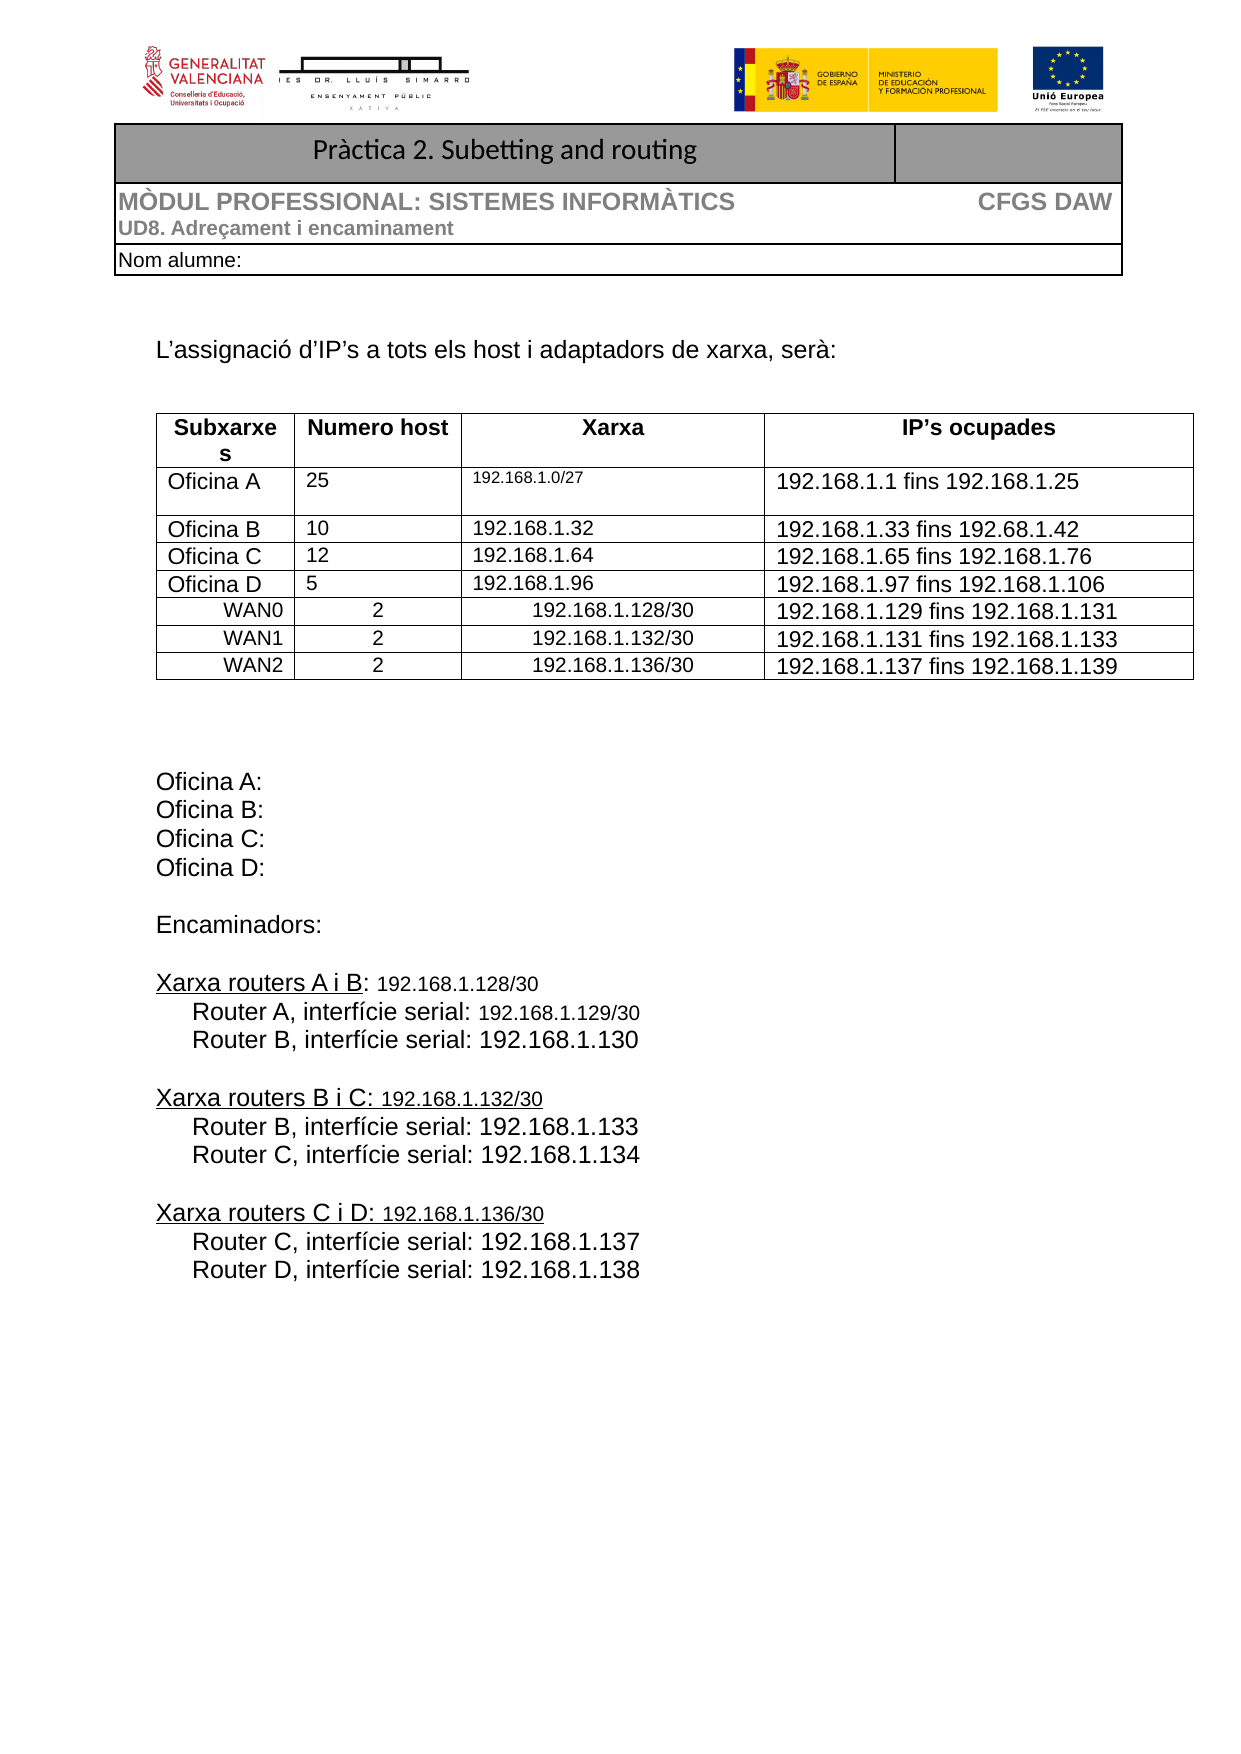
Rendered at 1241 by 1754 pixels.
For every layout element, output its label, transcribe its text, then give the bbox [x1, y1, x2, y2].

table_cell 192.168.1.136/30 [462, 653, 764, 679]
list Oficina C: [156, 824, 1122, 853]
list Router B, interfície serial: 192.168.1.133 [192, 1112, 1122, 1140]
table_cell Oficina B [157, 516, 294, 542]
table_cell 192.168.1.1 fins 192.168.1.25 [765, 468, 1193, 515]
table_cell 25 [295, 468, 461, 515]
table_cell 192.168.1.32 [462, 516, 764, 542]
table_header Xarxa [462, 414, 764, 467]
list Xarxa routers C i D: 192.168.1.136/30 [156, 1198, 1122, 1227]
table_cell 10 [295, 516, 461, 542]
table_cell WAN0 [157, 598, 294, 624]
table_cell Oficina D [157, 571, 294, 597]
table_cell Oficina A [157, 468, 294, 515]
table_cell 5 [295, 571, 461, 597]
table_cell 12 [295, 543, 461, 570]
table_cell 192.168.1.64 [462, 543, 764, 570]
table_cell WAN1 [157, 626, 294, 652]
table_cell 192.168.1.0/27 [462, 468, 764, 515]
list Router C, interfície serial: 192.168.1.137 [192, 1227, 1122, 1255]
table_cell 2 [295, 598, 461, 624]
table_header IP’s ocupades [765, 414, 1193, 467]
table_cell 192.168.1.137 fins 192.168.1.139 [765, 653, 1193, 679]
table_cell 2 [295, 653, 461, 679]
list Router C, interfície serial: 192.168.1.134 [192, 1140, 1122, 1169]
table_header Subxarxes [157, 414, 294, 467]
list Router A, interfície serial: 192.168.1.129/30 [156, 997, 1122, 1025]
list Oficina A: [156, 767, 1122, 795]
table_cell 192.168.1.132/30 [462, 626, 764, 652]
list Encaminadors: [156, 910, 1122, 939]
list Router D, interfície serial: 192.168.1.138 [192, 1255, 1122, 1284]
picture [1032, 46, 1104, 112]
table_cell 192.168.1.129 fins 192.168.1.131 [765, 598, 1193, 624]
table_cell 192.168.1.96 [462, 571, 764, 597]
list Oficina D: [156, 853, 1122, 882]
table_cell 192.168.1.65 fins 192.168.1.76 [765, 543, 1193, 570]
picture [142, 41, 490, 122]
table_cell 192.168.1.97 fins 192.168.1.106 [765, 571, 1193, 597]
picture [732, 46, 998, 113]
table_cell 192.168.1.33 fins 192.68.1.42 [765, 516, 1193, 542]
list Xarxa routers B i C: 192.168.1.132/30 [156, 1083, 1122, 1112]
table_cell WAN2 [157, 653, 294, 679]
list L’assignació d’IP’s a tots els host i adaptadors de xarxa, serà: [156, 334, 1122, 363]
list Oficina B: [156, 795, 1122, 824]
table_cell 192.168.1.128/30 [462, 598, 764, 624]
list Router B, interfície serial: 192.168.1.130 [156, 1025, 1122, 1054]
list Xarxa routers A i B: 192.168.1.128/30 [156, 968, 1122, 997]
table_header Numero host [295, 414, 461, 467]
table_cell 2 [295, 626, 461, 652]
table_cell 192.168.1.131 fins 192.168.1.133 [765, 626, 1193, 652]
table_cell Oficina C [157, 543, 294, 570]
